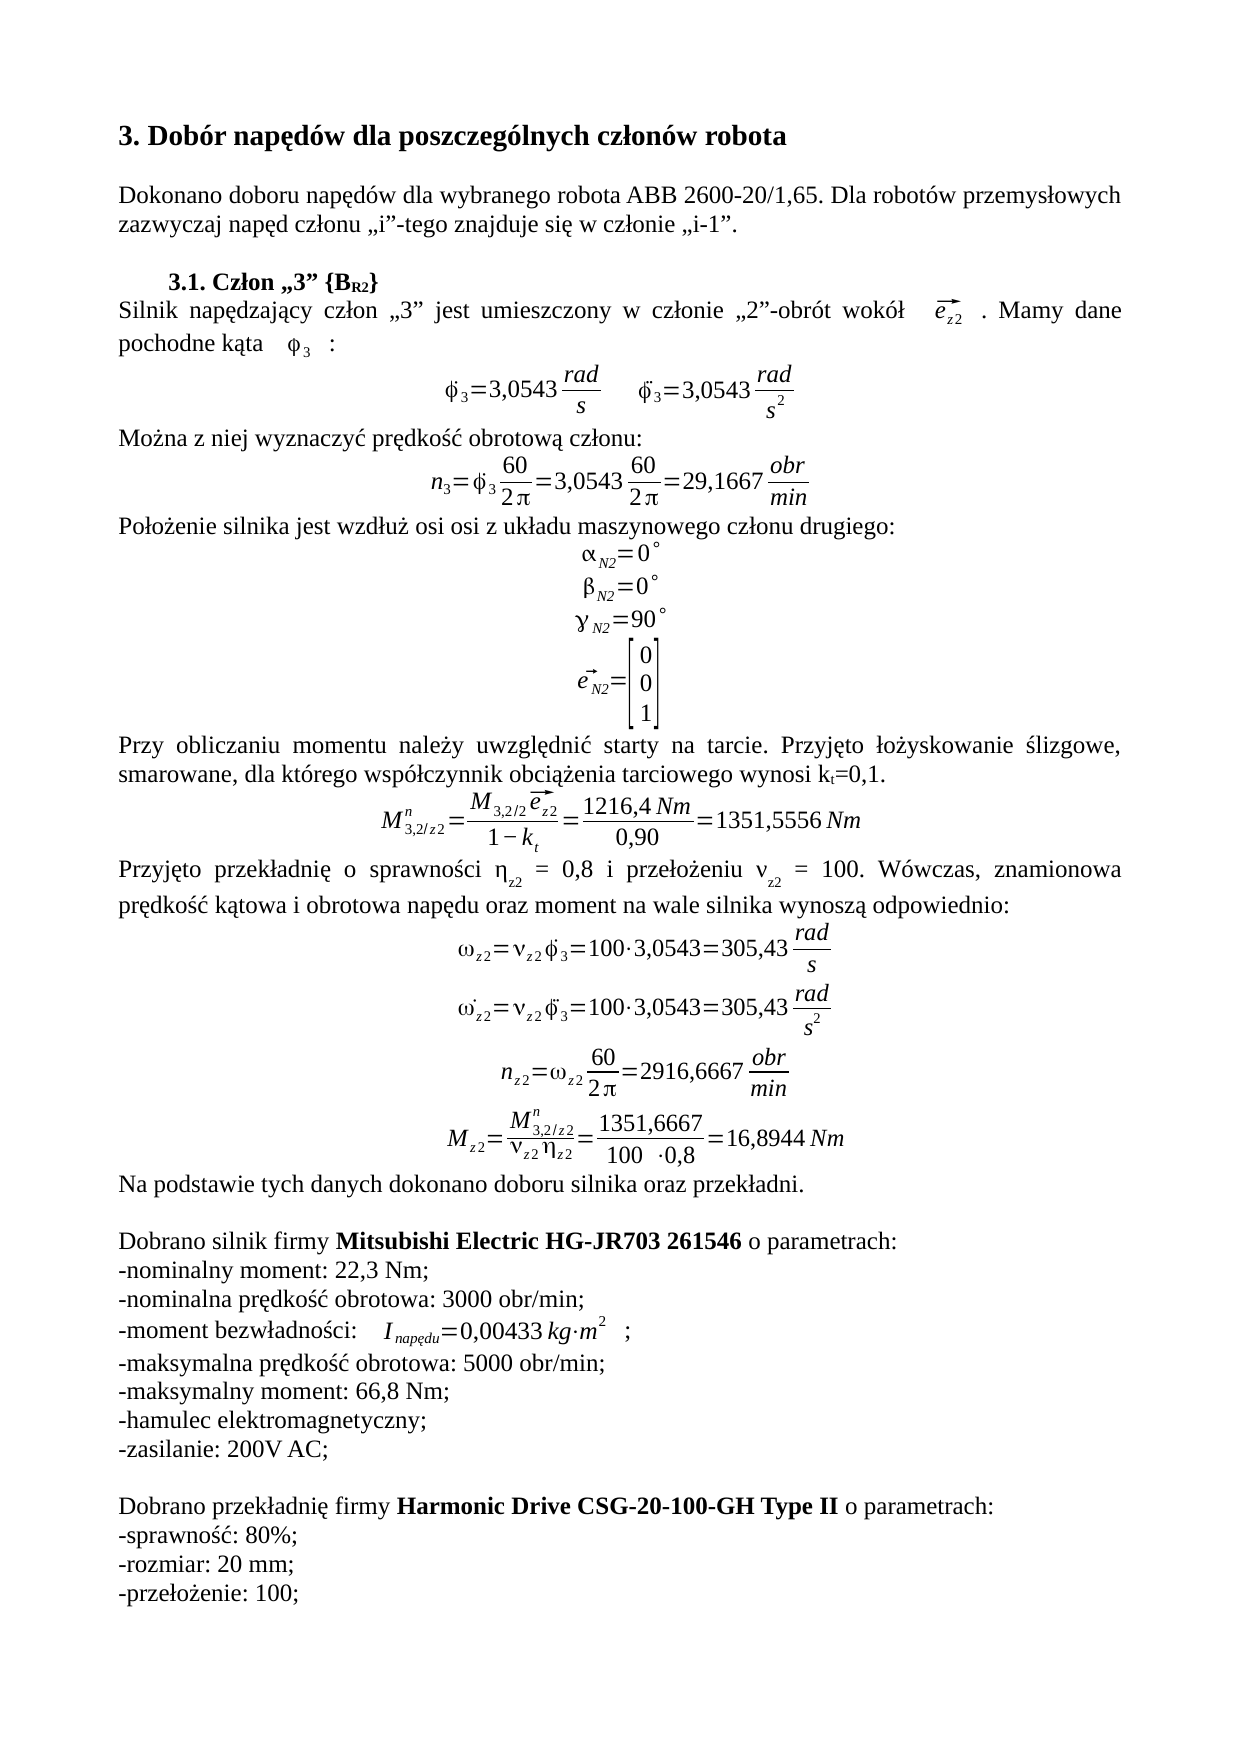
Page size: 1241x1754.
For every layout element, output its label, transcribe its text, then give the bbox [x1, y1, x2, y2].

text Dokonano doboru napędów dla wybranego robota ABB 2600-20/1,65. Dla robotów przemysłowych zazwyczaj napęd członu „i”-tego znajduje się w członie „i-1”. [118, 180, 1122, 238]
text Przy obliczaniu momentu należy uwzględnić starty na tarcie. Przyjęto łożyskowanie ślizgowe, smarowane, dla którego współczynnik obciążenia tarciowego wynosi kt=0,1. [118, 730, 1122, 788]
text -sprawność: 80%; [118, 1520, 1122, 1549]
text Silnik napędzający człon „3” jest umieszczony w członie „2”-obrót wokół . Mamy dane pochodne kąta : [118, 295, 1122, 360]
text Można z niej wyznaczyć prędkość obrotową członu: [118, 423, 1122, 452]
text -maksymalna prędkość obrotowa: 5000 obr/min; [118, 1348, 1122, 1376]
text 3. Dobór napędów dla poszczególnych członów robota [118, 118, 1122, 152]
text -przełożenie: 100; [118, 1578, 1122, 1606]
text -maksymalny moment: 66,8 Nm; [118, 1376, 1122, 1405]
text -zasilanie: 200V AC; [118, 1434, 1122, 1463]
text -nominalna prędkość obrotowa: 3000 obr/min; [118, 1284, 1122, 1313]
text 3.1. Człon „3” {BR2} [118, 267, 1122, 295]
text -nominalny moment: 22,3 Nm; [118, 1255, 1122, 1284]
text -hamulec elektromagnetyczny; [118, 1405, 1122, 1434]
text Dobrano przekładnię firmy Harmonic Drive CSG-20-100-GH Type II o parametrach: [118, 1491, 1122, 1520]
text Przyjęto przekładnię o sprawności ηz2 = 0,8 i przełożeniu νz2 = 100. Wówczas, znamionowa prędkość kątowa i obrotowa napędu oraz moment na wale silnika wynoszą odpowiednio: [118, 854, 1122, 919]
text -rozmiar: 20 mm; [118, 1549, 1122, 1578]
text Na podstawie tych danych dokonano doboru silnika oraz przekładni. [118, 1169, 1122, 1198]
text -moment bezwładności: ; [118, 1313, 1122, 1348]
text Położenie silnika jest wzdłuż osi osi z układu maszynowego członu drugiego: [118, 511, 1122, 540]
text Dobrano silnik firmy Mitsubishi Electric HG-JR703 261546 o parametrach: [118, 1226, 1122, 1255]
